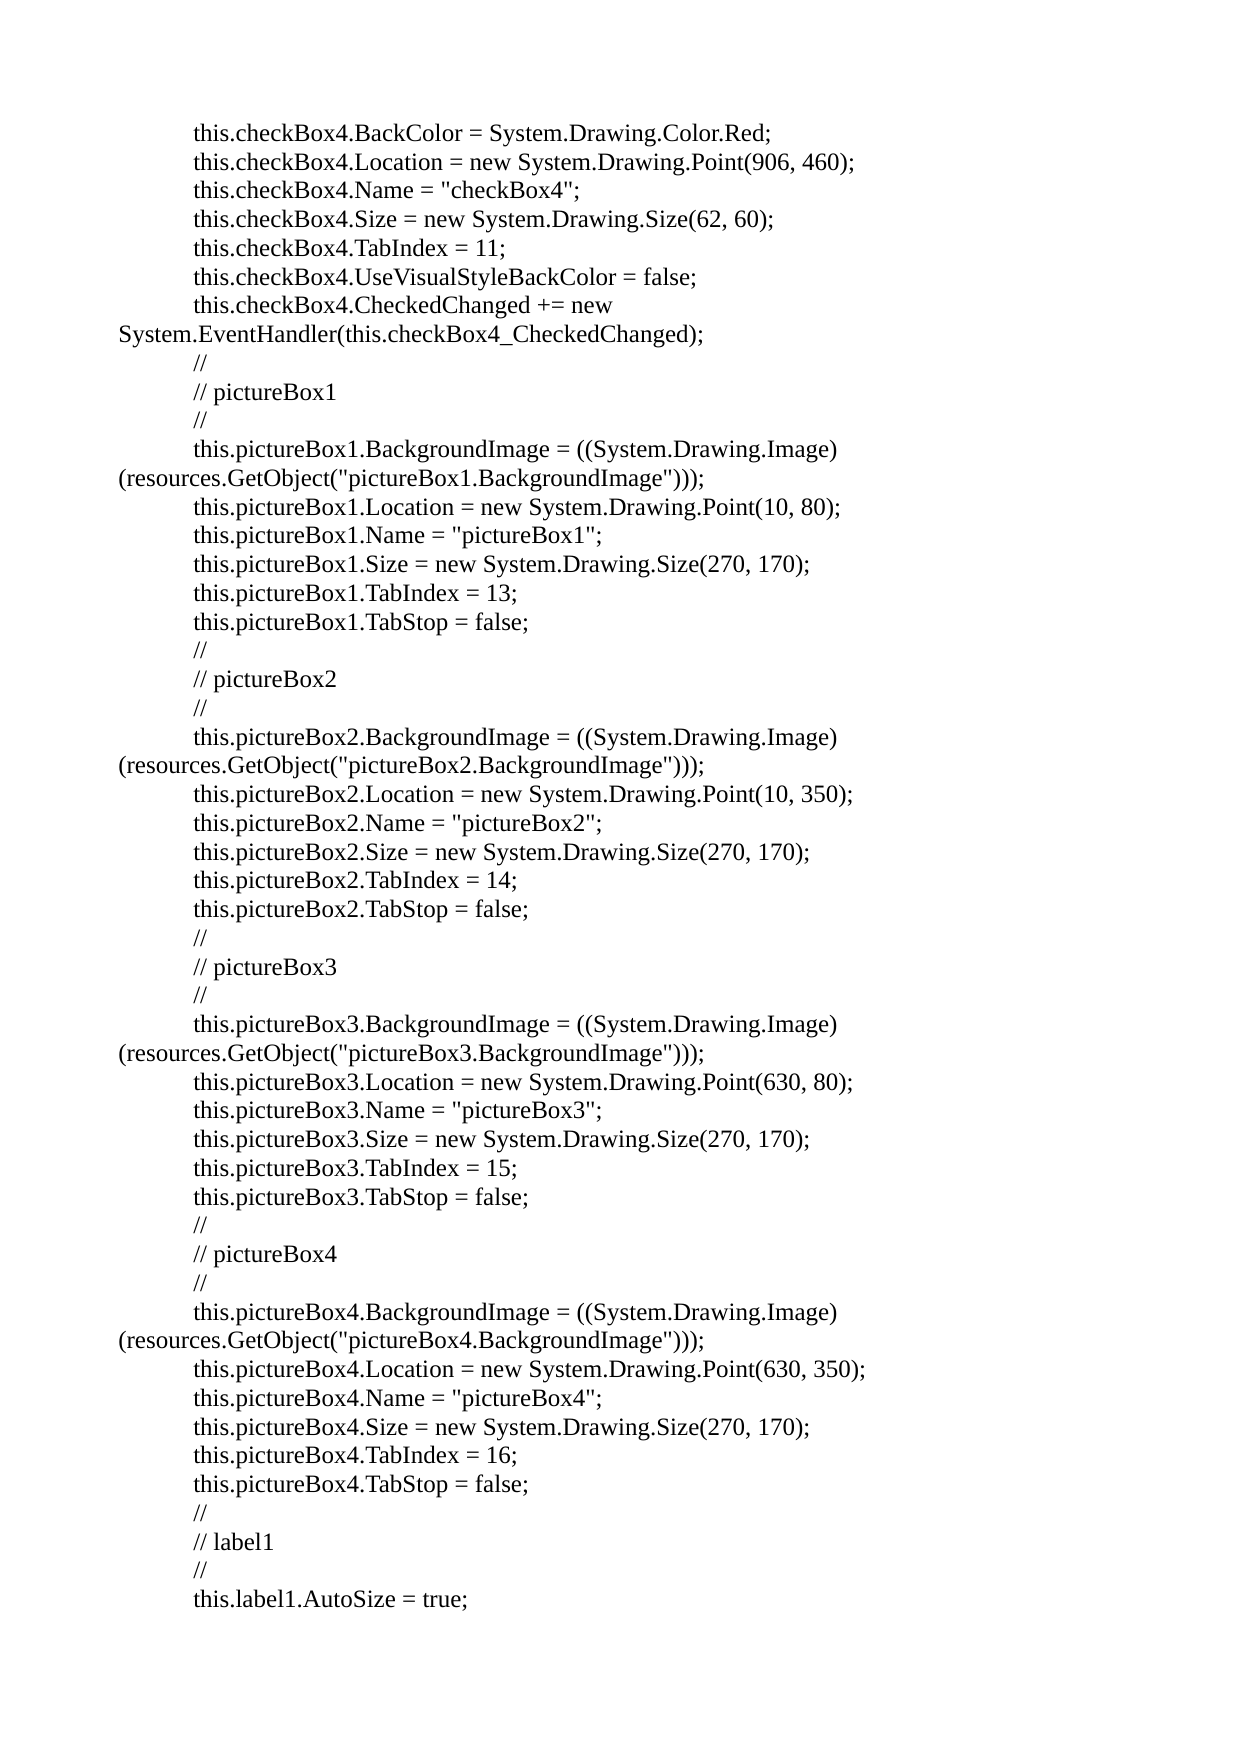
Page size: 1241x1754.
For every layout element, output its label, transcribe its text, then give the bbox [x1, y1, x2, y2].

text // [118, 1556, 1122, 1584]
text this.pictureBox2.Location = new System.Drawing.Point(10, 350); [118, 779, 1122, 808]
text this.pictureBox1.Size = new System.Drawing.Size(270, 170); [118, 549, 1122, 578]
text this.pictureBox1.BackgroundImage = ((System.Drawing.Image)(resources.GetObject("pictureBox1.BackgroundImage"))); [118, 434, 1122, 492]
text this.pictureBox1.TabIndex = 13; [118, 578, 1122, 607]
text // [118, 981, 1122, 1009]
text // pictureBox1 [118, 377, 1122, 406]
text this.pictureBox4.Location = new System.Drawing.Point(630, 350); [118, 1354, 1122, 1383]
text this.pictureBox1.Name = "pictureBox1"; [118, 521, 1122, 549]
text this.pictureBox2.Name = "pictureBox2"; [118, 808, 1122, 837]
text this.pictureBox3.BackgroundImage = ((System.Drawing.Image)(resources.GetObject("pictureBox3.BackgroundImage"))); [118, 1009, 1122, 1067]
text this.pictureBox3.Location = new System.Drawing.Point(630, 80); [118, 1067, 1122, 1096]
text this.pictureBox2.BackgroundImage = ((System.Drawing.Image)(resources.GetObject("pictureBox2.BackgroundImage"))); [118, 722, 1122, 779]
text this.checkBox4.Name = "checkBox4"; [118, 176, 1122, 204]
text // pictureBox2 [118, 664, 1122, 693]
text // [118, 923, 1122, 952]
text // [118, 636, 1122, 664]
text this.checkBox4.Location = new System.Drawing.Point(906, 460); [118, 147, 1122, 176]
text this.pictureBox3.TabStop = false; [118, 1182, 1122, 1211]
text // [118, 1268, 1122, 1297]
text this.checkBox4.CheckedChanged += new System.EventHandler(this.checkBox4_CheckedChanged); [118, 291, 1122, 348]
text this.pictureBox2.TabStop = false; [118, 894, 1122, 923]
text // pictureBox3 [118, 952, 1122, 981]
text this.pictureBox4.BackgroundImage = ((System.Drawing.Image)(resources.GetObject("pictureBox4.BackgroundImage"))); [118, 1297, 1122, 1354]
text // pictureBox4 [118, 1239, 1122, 1268]
text // label1 [118, 1527, 1122, 1556]
text // [118, 1211, 1122, 1239]
text // [118, 406, 1122, 434]
text this.pictureBox4.Name = "pictureBox4"; [118, 1383, 1122, 1412]
text this.pictureBox3.TabIndex = 15; [118, 1153, 1122, 1182]
text this.pictureBox1.TabStop = false; [118, 607, 1122, 636]
text this.pictureBox3.Name = "pictureBox3"; [118, 1096, 1122, 1124]
text this.checkBox4.BackColor = System.Drawing.Color.Red; [118, 118, 1122, 147]
text this.pictureBox4.Size = new System.Drawing.Size(270, 170); [118, 1412, 1122, 1441]
text this.pictureBox2.TabIndex = 14; [118, 866, 1122, 894]
text this.checkBox4.TabIndex = 11; [118, 233, 1122, 262]
text this.pictureBox3.Size = new System.Drawing.Size(270, 170); [118, 1124, 1122, 1153]
text this.pictureBox2.Size = new System.Drawing.Size(270, 170); [118, 837, 1122, 866]
text // [118, 1498, 1122, 1527]
text this.label1.AutoSize = true; [118, 1584, 1122, 1613]
text // [118, 693, 1122, 722]
text this.pictureBox1.Location = new System.Drawing.Point(10, 80); [118, 492, 1122, 521]
text // [118, 348, 1122, 377]
text this.pictureBox4.TabIndex = 16; [118, 1441, 1122, 1469]
text this.checkBox4.UseVisualStyleBackColor = false; [118, 262, 1122, 291]
text this.checkBox4.Size = new System.Drawing.Size(62, 60); [118, 204, 1122, 233]
text this.pictureBox4.TabStop = false; [118, 1469, 1122, 1498]
